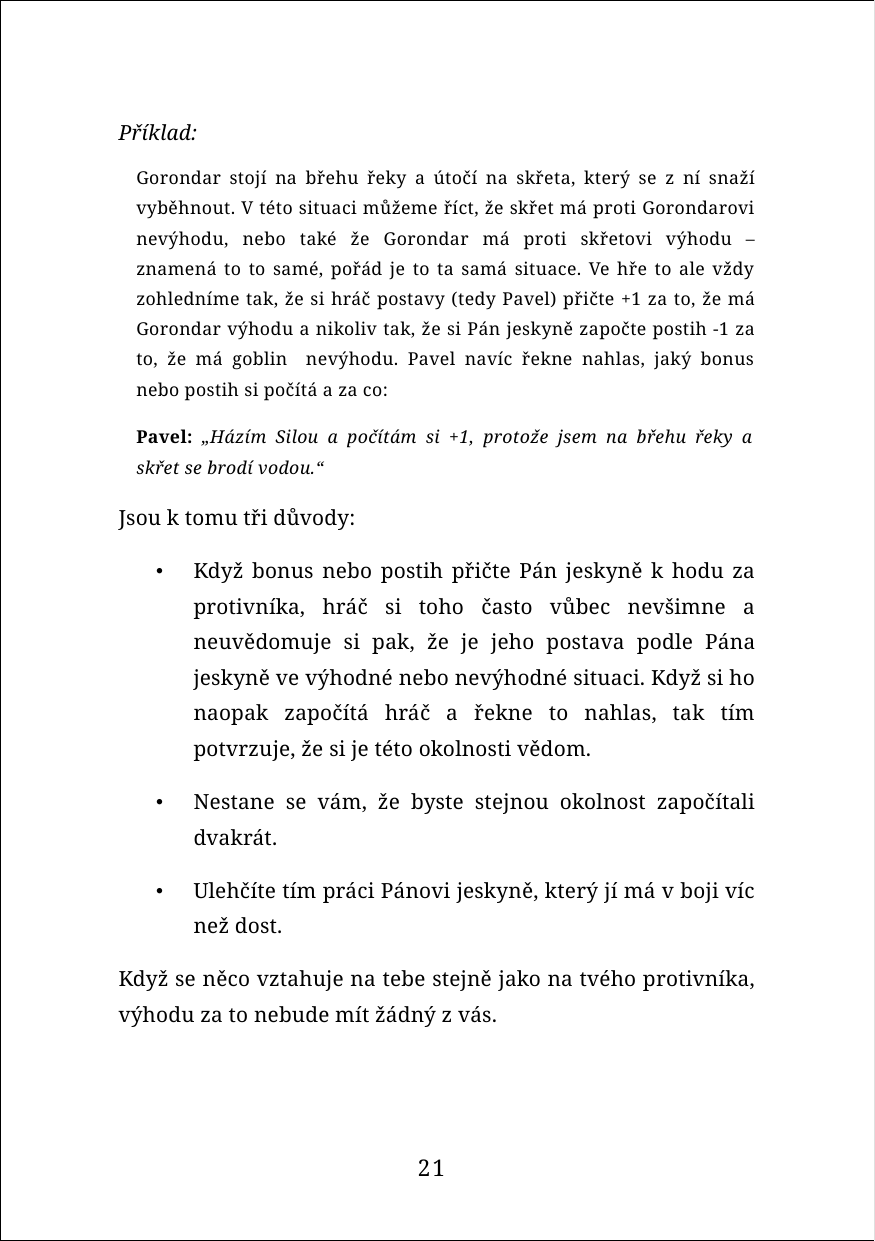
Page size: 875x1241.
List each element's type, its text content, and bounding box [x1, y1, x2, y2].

text Gorondar stojí na břehu řeky a útočí na skřeta, který se z ní snaží vyběhnout. V této situaci můžeme říct, že skřet má proti Gorondarovi nevýhodu, nebo také že Gorondar má proti skřetovi výhodu – znamená to to samé, pořád je to ta samá situace. Ve hře to ale vždy zohledníme tak, že si hráč postavy (tedy Pavel) přičte +1 za to, že má Gorondar výhodu a nikoliv tak, že si Pán jeskyně započte postih -1 za to, že má goblin nevýhodu. Pavel navíc řekne nahlas, jaký bonus nebo postih si počítá a za co: [136, 166, 756, 401]
list Ulehčíte tím práci Pánovi jeskyně, který jí má v boji víc než dost. [156, 876, 756, 940]
list Nestane se vám, že byste stejnou okolnost započítali dvakrát. [156, 787, 756, 851]
text Pavel: „Házím Silou a počítám si +1, protože jsem na břehu řeky a skřet se brodí vodou.“ [136, 425, 756, 479]
text Když se něco vztahuje na tebe stejně jako na tvého protivníka, výhodu za to nebude mít žádný z vás. [118, 964, 756, 1028]
text Jsou k tomu tři důvody: [118, 503, 756, 531]
list Když bonus nebo postih přičte Pán jeskyně k hodu za protivníka, hráč si toho často vůbec nevšimne a neuvědomuje si pak, že je jeho postava podle Pána jeskyně ve výhodné nebo nevýhodné situaci. Když si ho naopak započítá hráč a řekne to nahlas, tak tím potvrzuje, že si je této okolnosti vědom. [156, 556, 756, 762]
text Příklad: [118, 118, 756, 147]
